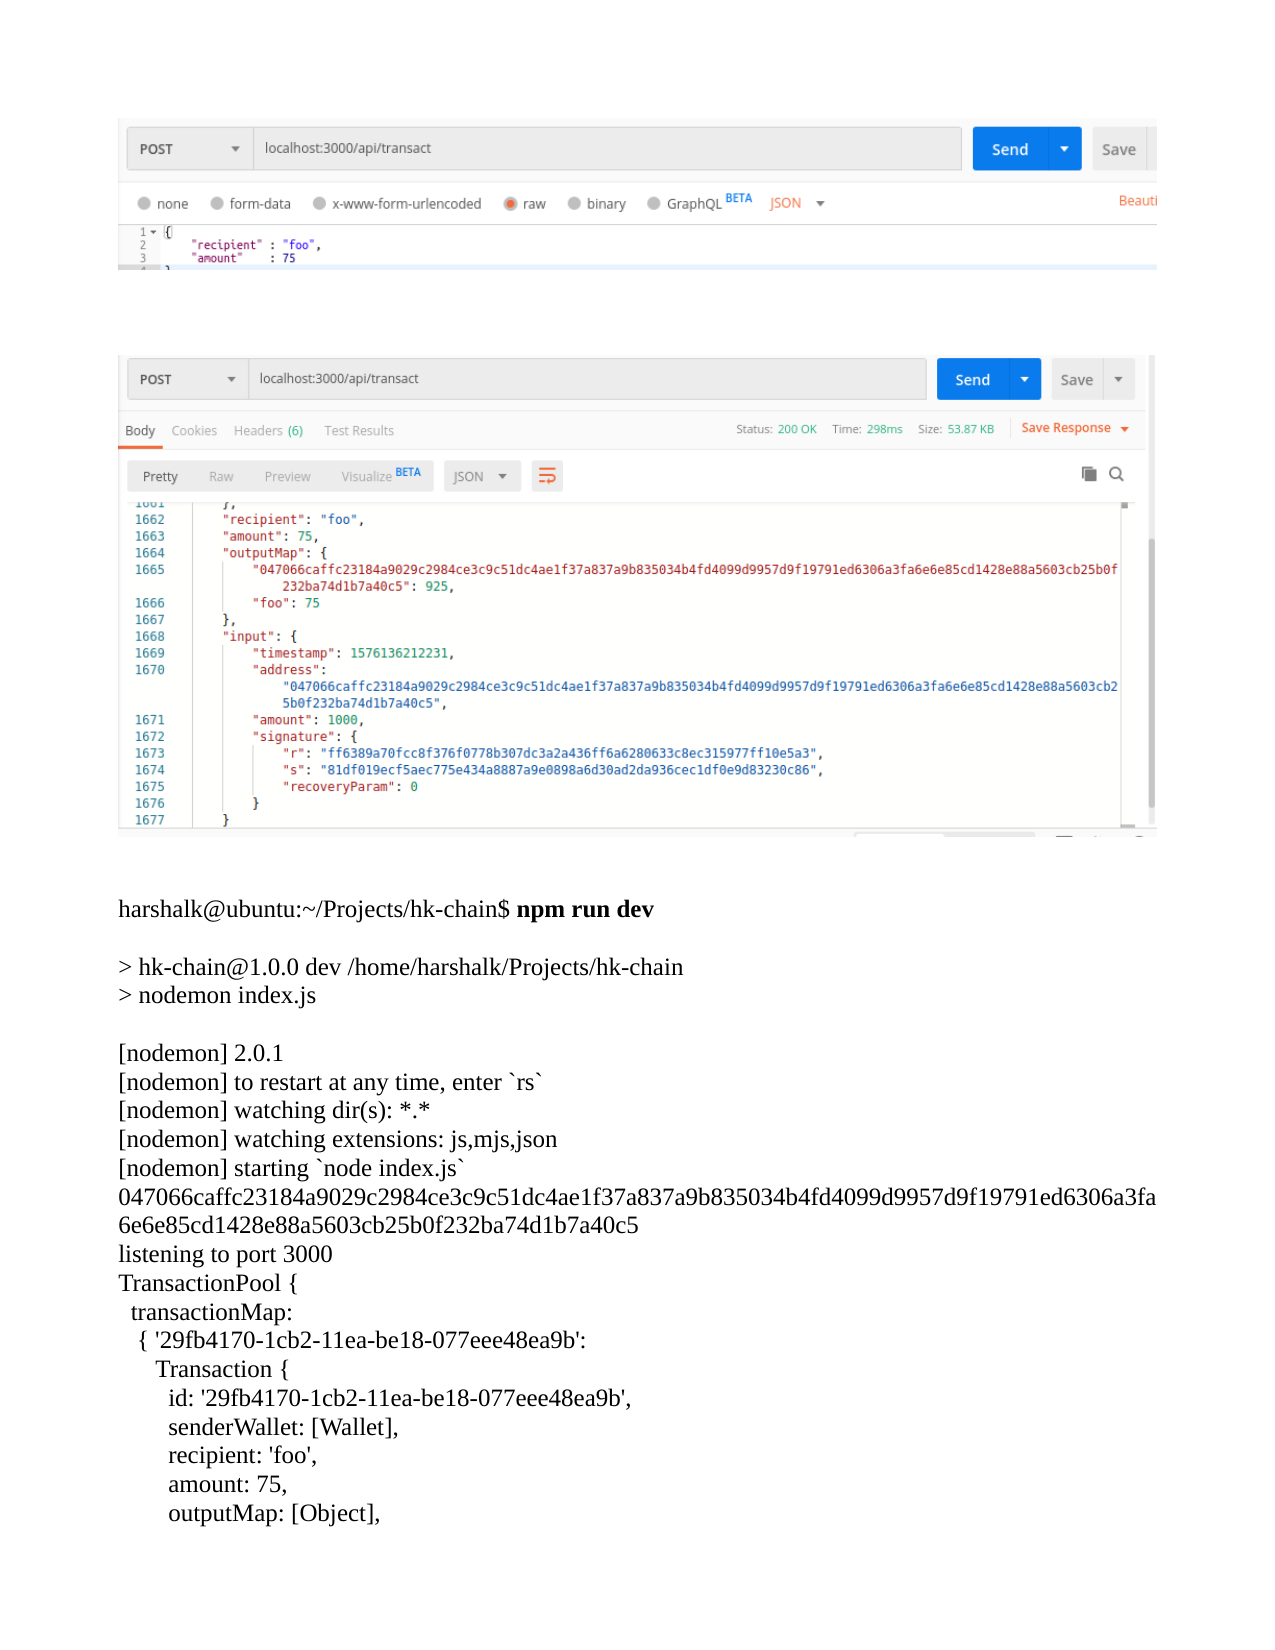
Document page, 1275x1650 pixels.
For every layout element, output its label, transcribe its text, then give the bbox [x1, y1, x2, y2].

text Transaction { [118, 1354, 1157, 1383]
text amount: 75, [118, 1469, 1157, 1498]
text > nodemon index.js [118, 981, 1157, 1009]
text > hk-chain@1.0.0 dev /home/harshalk/Projects/hk-chain [118, 952, 1157, 981]
text recipient: 'foo', [118, 1441, 1157, 1469]
text TransactionPool { [118, 1268, 1157, 1297]
text [nodemon] 2.0.1 [118, 1038, 1157, 1067]
text [nodemon] starting `node index.js` [118, 1153, 1157, 1182]
text harshalk@ubuntu:~/Projects/hk-chain$ npm run dev [118, 894, 1157, 923]
text transactionMap: [118, 1297, 1157, 1326]
text id: '29fb4170-1cb2-11ea-be18-077eee48ea9b', [118, 1383, 1157, 1412]
text listening to port 3000 [118, 1239, 1157, 1268]
text [nodemon] to restart at any time, enter `rs` [118, 1067, 1157, 1096]
text [nodemon] watching extensions: js,mjs,json [118, 1124, 1157, 1153]
text senderWallet: [Wallet], [118, 1412, 1157, 1441]
picture [118, 355, 1157, 837]
text 047066caffc23184a9029c2984ce3c9c51dc4ae1f37a837a9b835034b4fd4099d9957d9f19791ed6306a3fa6e6e85cd1428e88a5603cb25b0f232ba74d1b7a40c5 [118, 1182, 1157, 1239]
text outputMap: [Object], [118, 1498, 1157, 1527]
picture [118, 118, 1157, 270]
text { '29fb4170-1cb2-11ea-be18-077eee48ea9b': [118, 1326, 1157, 1354]
text [nodemon] watching dir(s): *.* [118, 1096, 1157, 1124]
